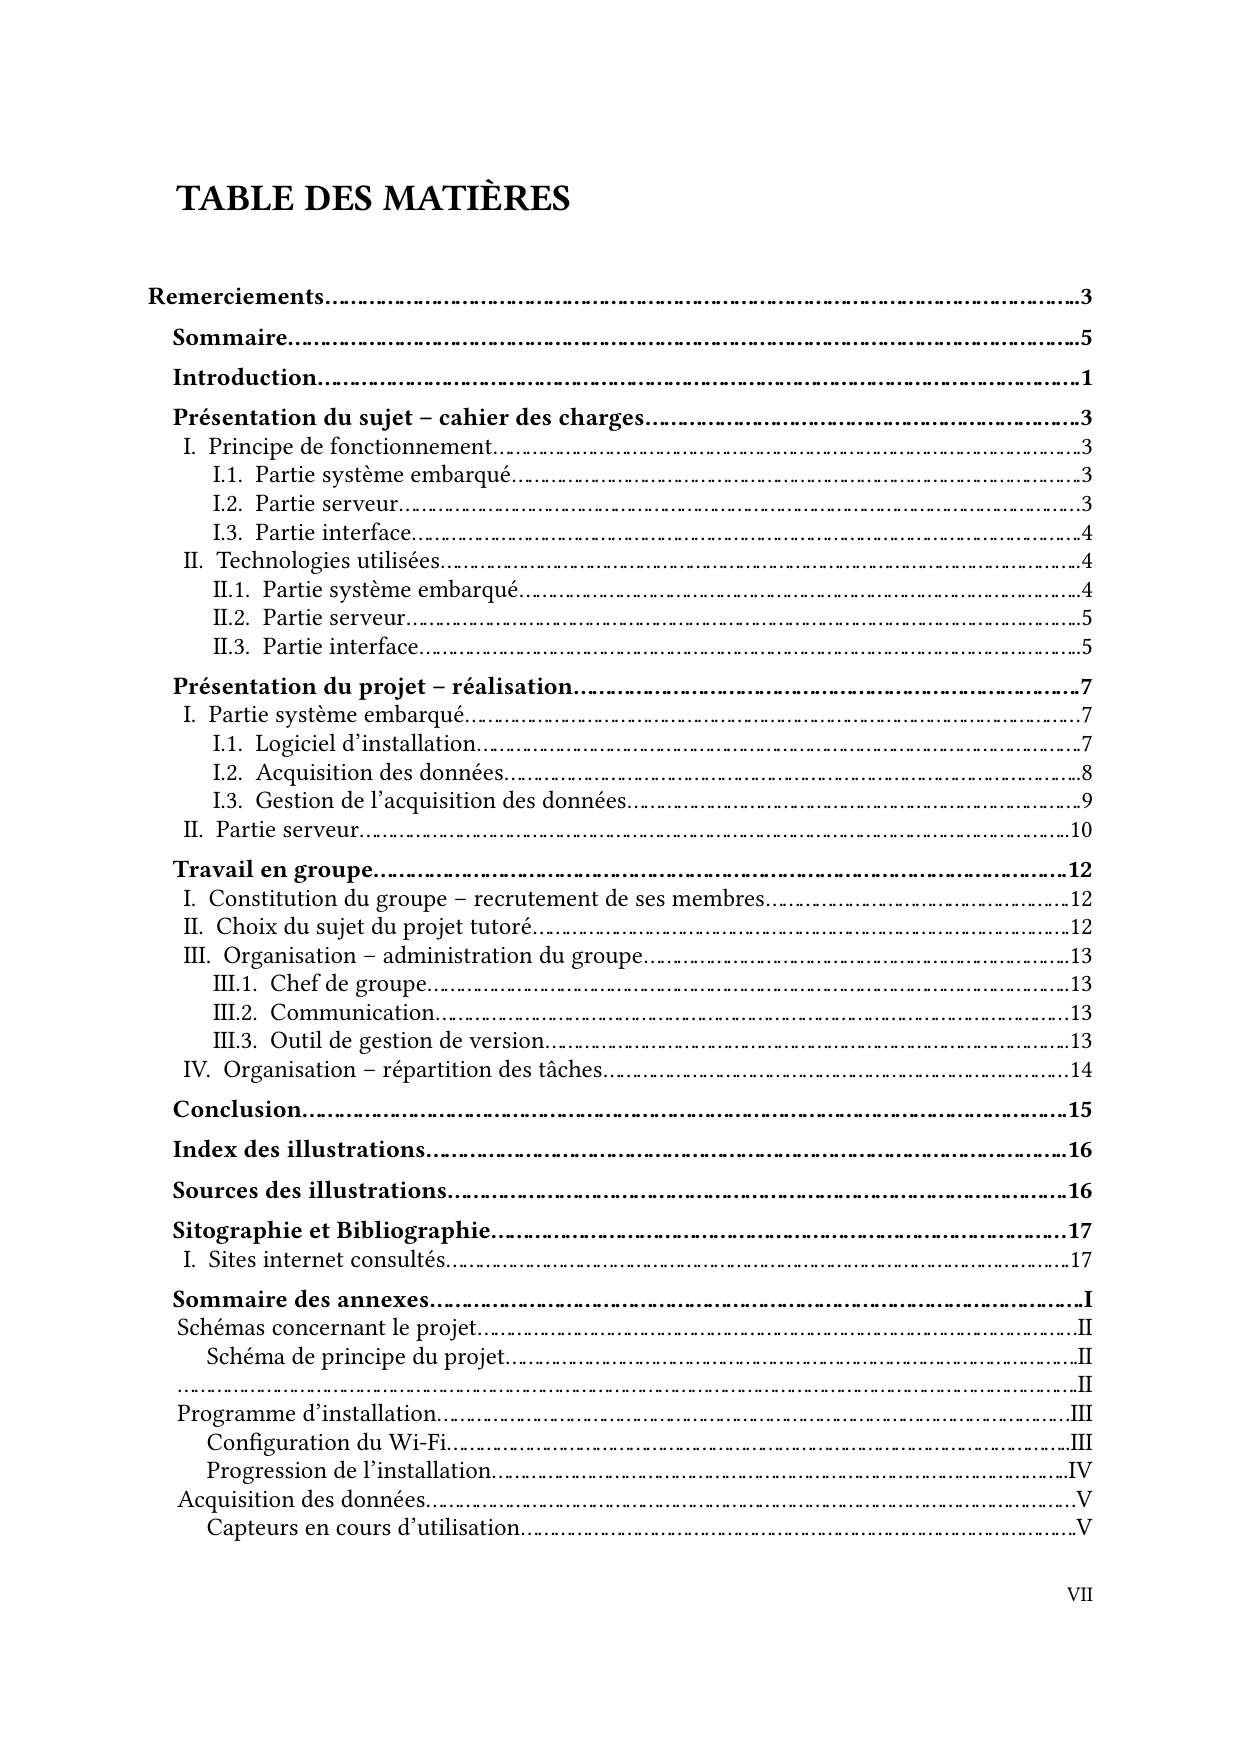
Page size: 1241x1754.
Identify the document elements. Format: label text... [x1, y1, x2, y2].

text Sources des illustrations 16 [148, 1176, 1093, 1204]
text Travail en groupe 12 [148, 855, 1093, 883]
text Remerciements 3 [148, 282, 1093, 311]
text Introduction 1 [148, 363, 1093, 392]
text II.1. Partie système embarqué 4 [207, 574, 1093, 603]
text II. Technologies utilisées 4 [177, 546, 1093, 574]
text I.1. Partie système embarqué 3 [207, 460, 1093, 489]
text Conclusion 15 [148, 1095, 1093, 1124]
text III.2. Communication 13 [207, 998, 1093, 1026]
text Sommaire des annexes I [148, 1285, 1093, 1313]
text I. Principe de fonctionnement 3 [177, 432, 1093, 460]
text I.3. Gestion de l’acquisition des données 9 [207, 786, 1093, 815]
text II.3. Partie interface 5 [207, 632, 1093, 660]
text Schémas concernant le projet II [177, 1313, 1093, 1342]
text Configuration du Wi-Fi III [207, 1428, 1093, 1456]
subtitle TABLE DES MATIÈRES [148, 177, 1093, 220]
text Schéma de principe du projet II [207, 1342, 1093, 1371]
text Index des illustrations 16 [148, 1135, 1093, 1164]
text Acquisition des données V [177, 1485, 1093, 1513]
text I. Partie système embarqué 7 [177, 701, 1093, 729]
text Sommaire 5 [148, 323, 1093, 351]
text I. Sites internet consultés 17 [177, 1244, 1093, 1273]
text II [177, 1371, 1093, 1399]
text Capteurs en cours d’utilisation V [207, 1513, 1093, 1542]
text III.1. Chef de groupe 13 [207, 969, 1093, 998]
text III.3. Outil de gestion de version 13 [207, 1026, 1093, 1055]
text I.1. Logiciel d’installation 7 [207, 729, 1093, 758]
text Progression de l’installation IV [207, 1456, 1093, 1485]
text I.2. Acquisition des données 8 [207, 758, 1093, 786]
text Programme d’installation III [177, 1399, 1093, 1428]
text I.2. Partie serveur 3 [207, 489, 1093, 517]
text I. Constitution du groupe – recrutement de ses membres 12 [177, 883, 1093, 912]
text Sitographie et Bibliographie 17 [148, 1216, 1093, 1244]
text II. Choix du sujet du projet tutoré 12 [177, 912, 1093, 941]
text I.3. Partie interface 4 [207, 517, 1093, 546]
text Présentation du projet – réalisation 7 [148, 672, 1093, 701]
text IV. Organisation – répartition des tâches 14 [177, 1055, 1093, 1083]
text III. Organisation – administration du groupe 13 [177, 941, 1093, 969]
text II.2. Partie serveur 5 [207, 603, 1093, 632]
text II. Partie serveur 10 [177, 815, 1093, 843]
text Présentation du sujet – cahier des charges 3 [148, 403, 1093, 432]
